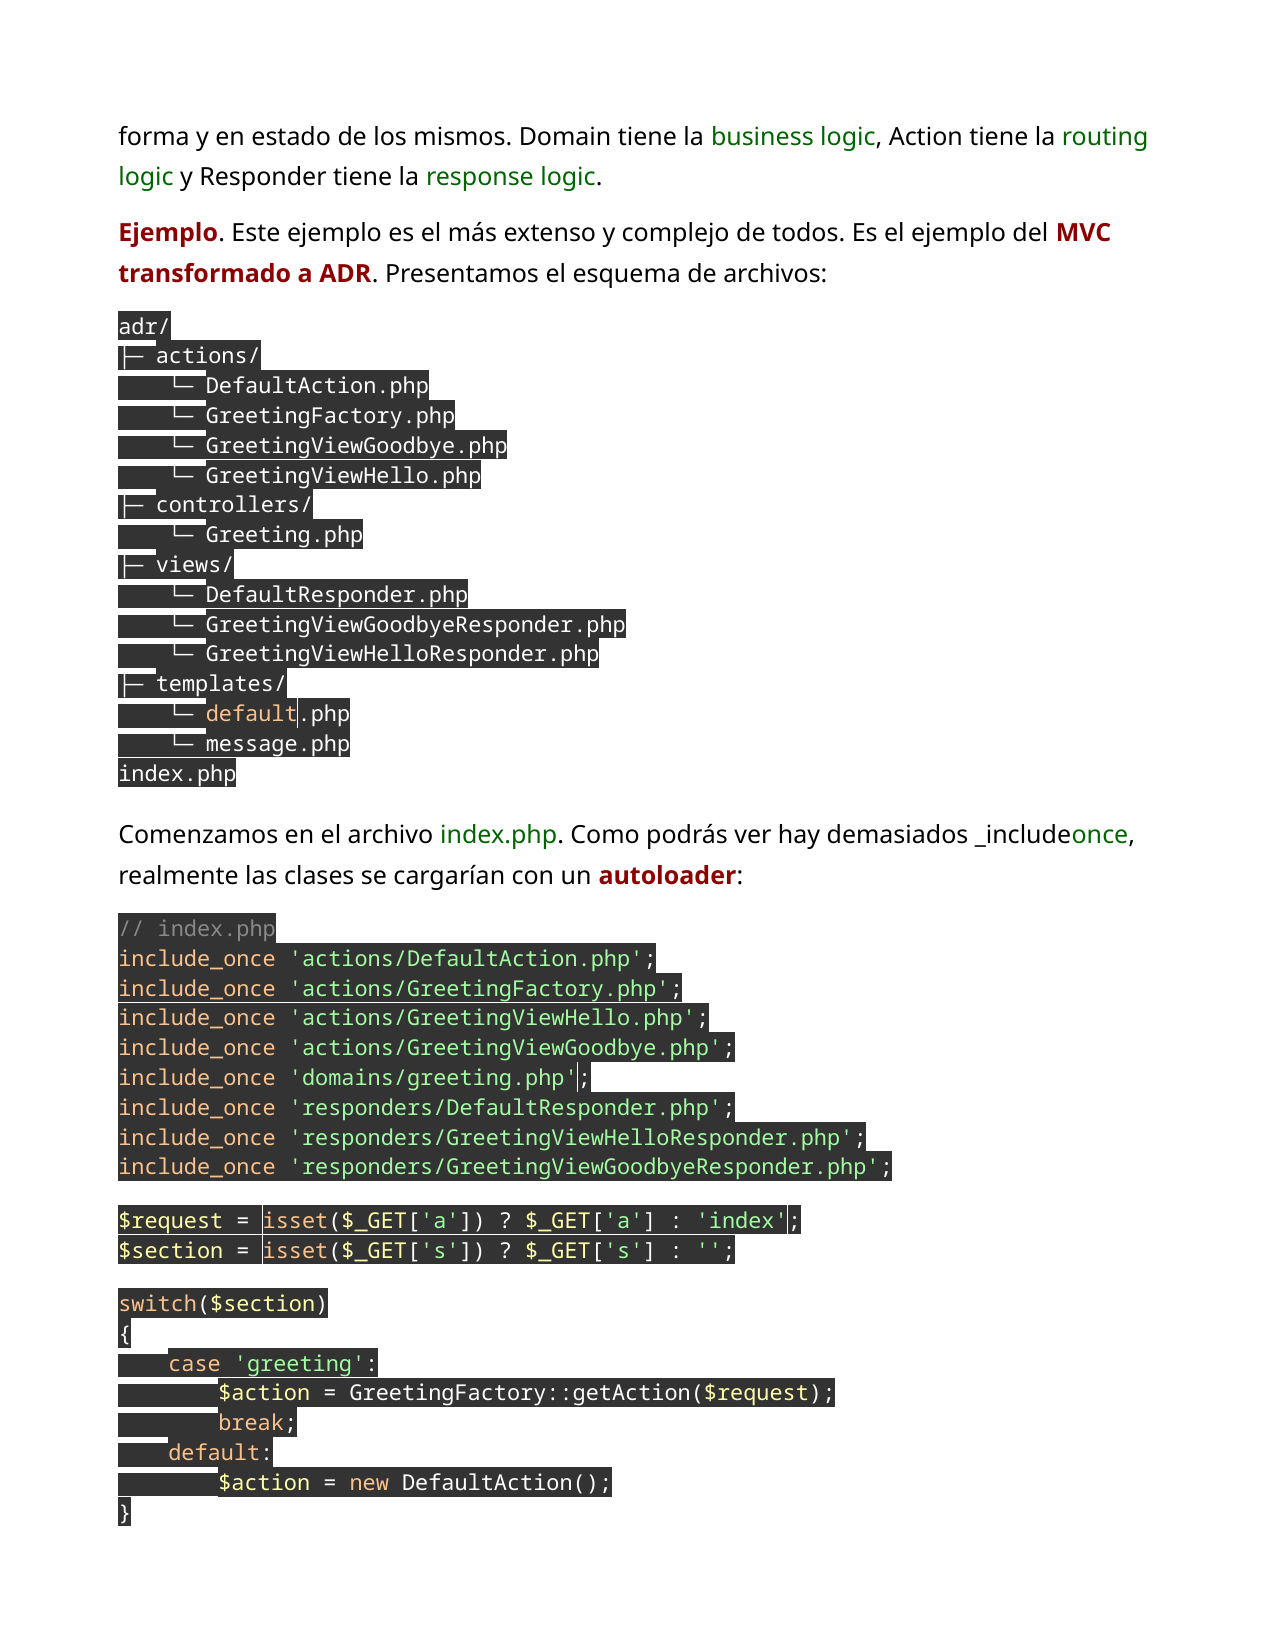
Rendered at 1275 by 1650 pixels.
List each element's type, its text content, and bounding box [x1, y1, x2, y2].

text include_once 'responders/GreetingViewGoodbyeResponder.php'; [118, 1151, 1157, 1181]
text include_once 'responders/DefaultResponder.php'; [118, 1092, 1157, 1122]
text └─ DefaultResponder.php [118, 579, 1157, 608]
text └─ GreetingViewHello.php [118, 459, 1157, 489]
text $section = isset($_GET['s']) ? $_GET['s'] : ''; [118, 1234, 1157, 1264]
text switch($section) [118, 1288, 1157, 1318]
text adr/ [118, 311, 1157, 340]
text └─ default.php [118, 698, 1157, 728]
text └─ GreetingViewHelloResponder.php [118, 638, 1157, 668]
text $request = isset($_GET['a']) ? $_GET['a'] : 'index'; [118, 1205, 1157, 1234]
text include_once 'actions/DefaultAction.php'; [118, 943, 1157, 973]
text forma y en estado de los mismos. Domain tiene la business logic, Action tiene la routing logic y Responder tiene la response logic. [118, 118, 1157, 193]
text Ejemplo. Este ejemplo es el más extenso y complejo de todos. Es el ejemplo del MVC transformado a ADR. Presentamos el esquema de archivos: [118, 214, 1157, 289]
text include_once 'responders/GreetingViewHelloResponder.php'; [118, 1122, 1157, 1151]
text $action = new DefaultAction(); [118, 1467, 1157, 1497]
text include_once 'domains/greeting.php'; [118, 1062, 1157, 1092]
text └─ message.php [118, 728, 1157, 757]
text └─ GreetingViewGoodbye.php [118, 430, 1157, 459]
text index.php [118, 757, 1157, 787]
text // index.php [118, 913, 1157, 943]
text ├─ views/ [118, 549, 1157, 579]
text └─ GreetingViewGoodbyeResponder.php [118, 608, 1157, 638]
text } [118, 1497, 1157, 1526]
text ├─ templates/ [118, 668, 1157, 698]
text break; [118, 1407, 1157, 1437]
text include_once 'actions/GreetingFactory.php'; [118, 973, 1157, 1002]
text $action = GreetingFactory::getAction($request); [118, 1377, 1157, 1407]
text └─ GreetingFactory.php [118, 400, 1157, 430]
text └─ Greeting.php [118, 519, 1157, 549]
text include_once 'actions/GreetingViewHello.php'; [118, 1002, 1157, 1032]
text └─ DefaultAction.php [118, 370, 1157, 400]
text ├─ actions/ [118, 340, 1157, 370]
text default: [118, 1437, 1157, 1467]
text { [118, 1318, 1157, 1348]
text ├─ controllers/ [118, 489, 1157, 519]
text include_once 'actions/GreetingViewGoodbye.php'; [118, 1032, 1157, 1062]
text Comenzamos en el archivo index.php. Como podrás ver hay demasiados _includeonce, realmente las clases se cargarían con un autoloader: [118, 817, 1157, 892]
text case 'greeting': [118, 1348, 1157, 1377]
